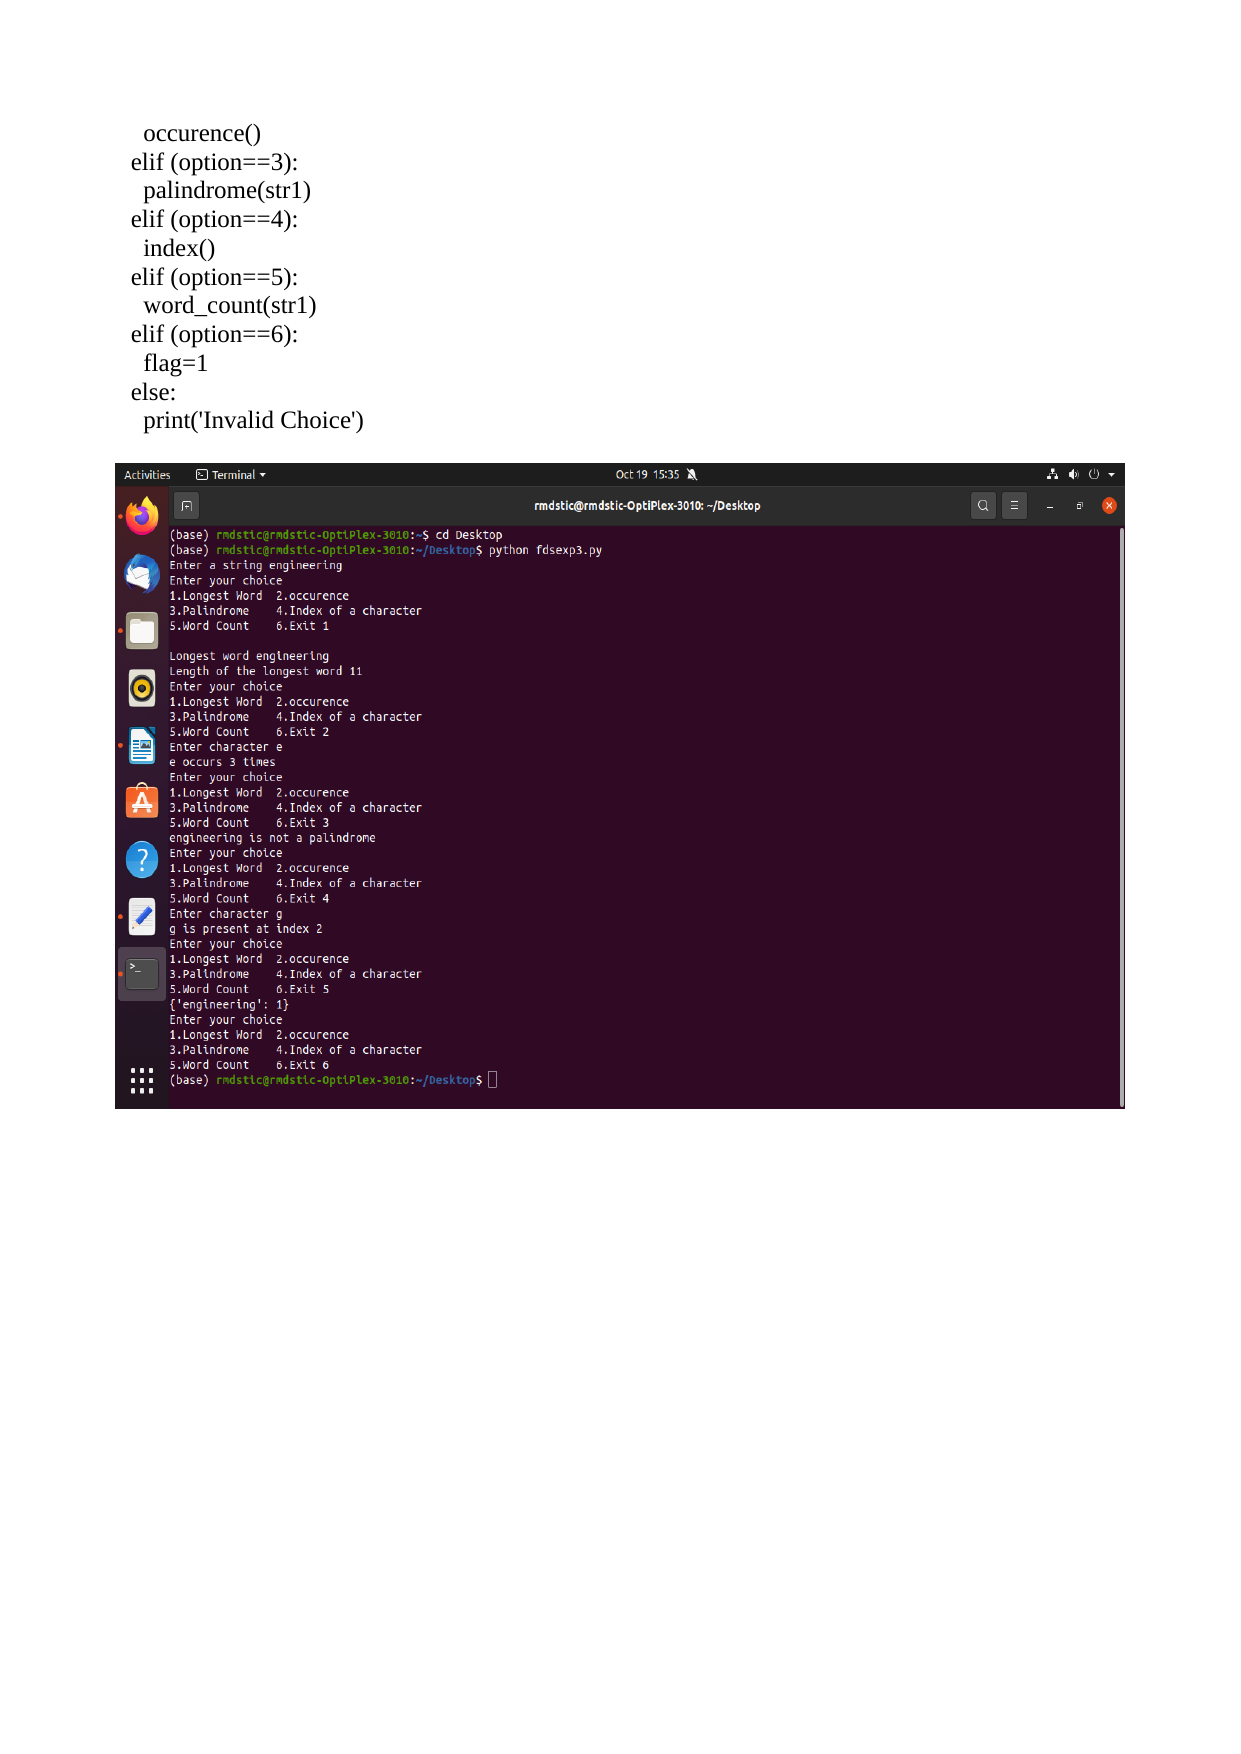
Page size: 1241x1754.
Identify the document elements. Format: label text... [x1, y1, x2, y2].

text elif (option==4): [118, 204, 1122, 233]
text palindrome(str1) [118, 176, 1122, 204]
picture [115, 463, 1125, 1109]
text word_count(str1) [118, 291, 1122, 319]
text elif (option==3): [118, 147, 1122, 176]
text index() [118, 233, 1122, 262]
text else: [118, 377, 1122, 406]
text elif (option==6): [118, 319, 1122, 348]
text print('Invalid Choice') [118, 406, 1122, 434]
text occurence() [118, 118, 1122, 147]
text flag=1 [118, 348, 1122, 377]
text elif (option==5): [118, 262, 1122, 291]
